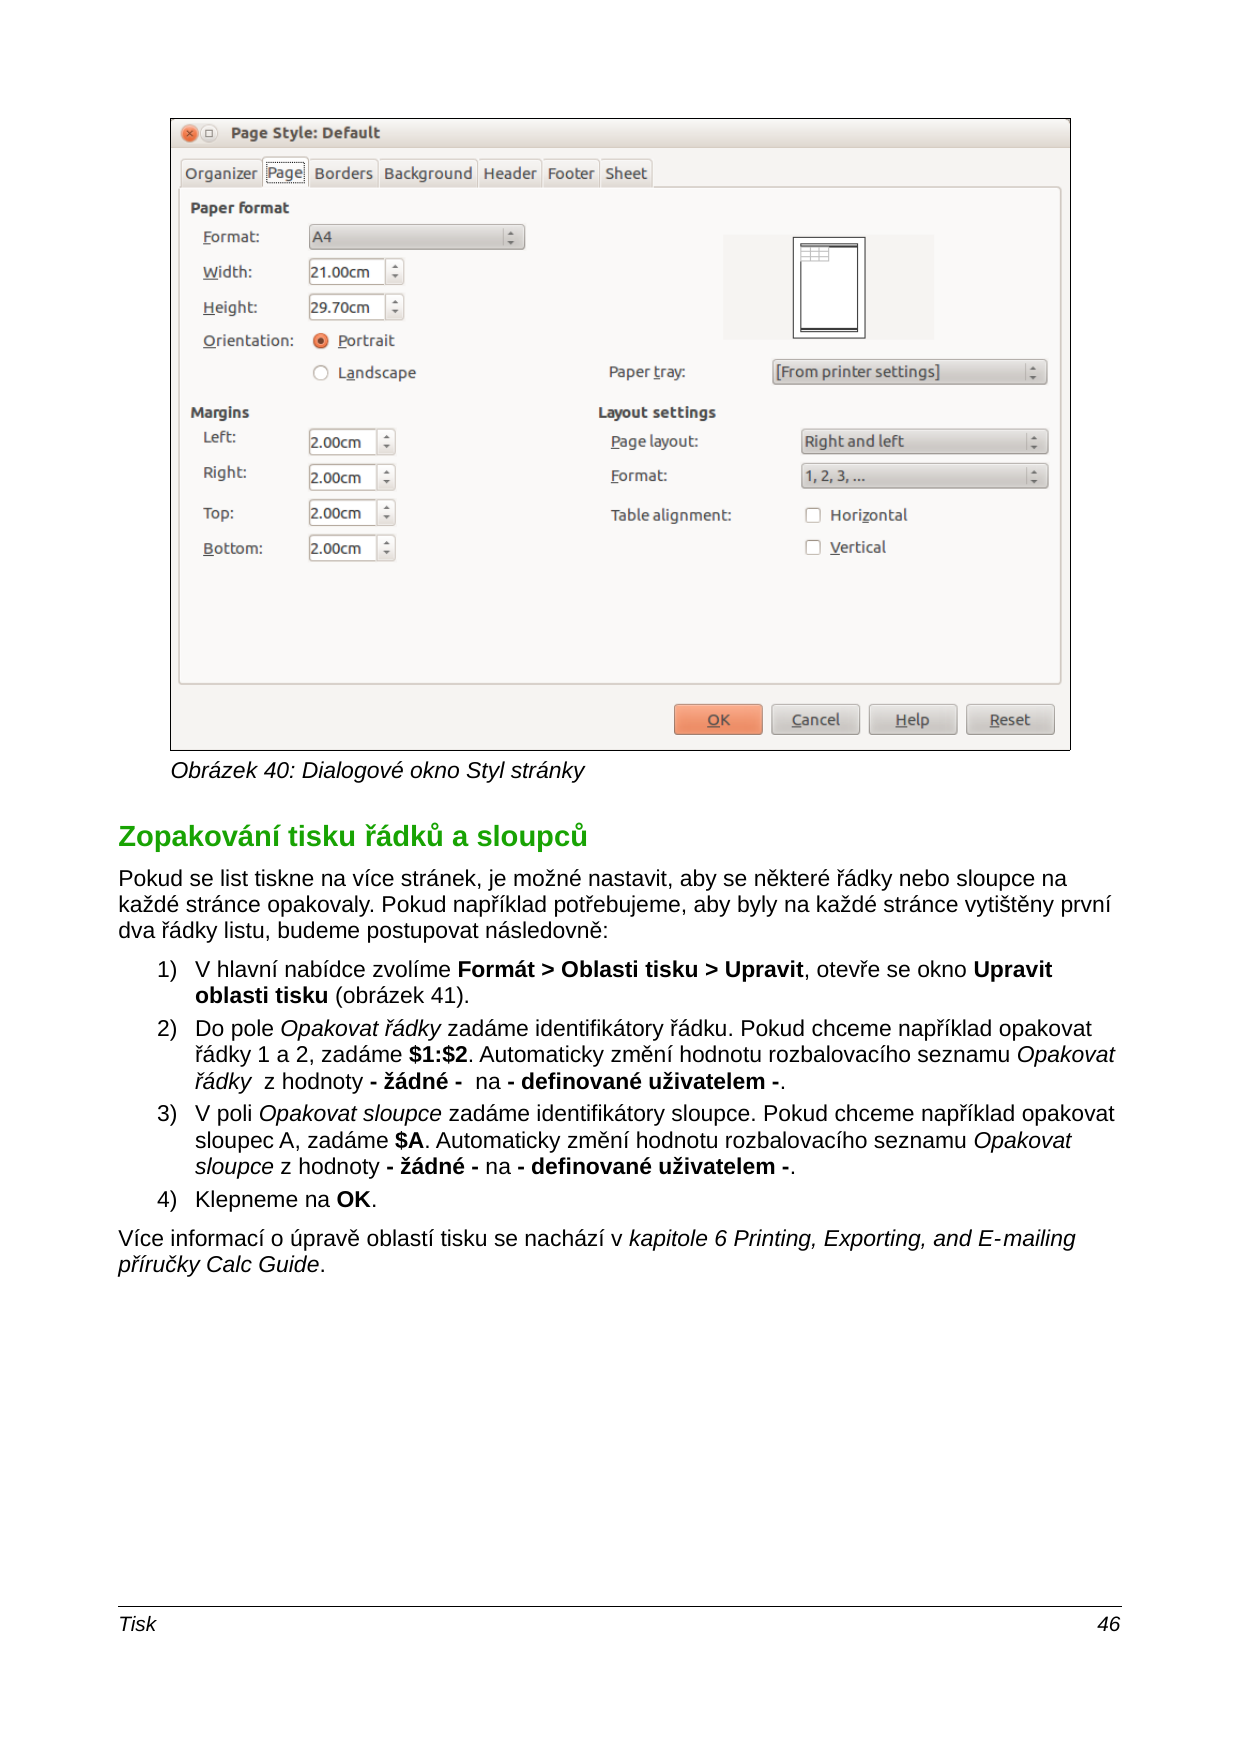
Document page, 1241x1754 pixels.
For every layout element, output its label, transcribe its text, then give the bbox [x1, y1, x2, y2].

list Do pole Opakovat řádky zadáme identifikátory řádku. Pokud chceme například opakovat řádky 1 a 2, zadáme $1:$2. Automaticky změní hodnotu rozbalovacího seznamu Opakovat řádky z hodnoty - žádné - na - definované uživatelem -. [177, 1015, 1122, 1094]
list V hlavní nabídce zvolíme Formát > Oblasti tisku > Upravit, otevře se okno Upravit oblasti tisku (obrázek 41). [177, 956, 1122, 1009]
list V poli Opakovat sloupce zadáme identifikátory sloupce. Pokud chceme například opakovat sloupec A, zadáme $A. Automaticky změní hodnotu rozbalovacího seznamu Opakovat sloupce z hodnoty - žádné - na - definované uživatelem -. [177, 1100, 1122, 1179]
text Pokud se list tiskne na více stránek, je možné nastavit, aby se některé řádky nebo sloupce na každé stránce opakovaly. Pokud například potřebujeme, aby byly na každé stránce vytištěny první dva řádky listu, budeme postupovat následovně: [118, 864, 1122, 943]
text Obrázek 40: Dialogové okno Styl stránky [170, 757, 1070, 783]
picture [171, 119, 1070, 750]
subtitle Zopakování tisku řádků a sloupců [118, 818, 1122, 852]
list Klepneme na OK. [177, 1186, 1122, 1212]
text Více informací o úpravě oblastí tisku se nachází v kapitole 6 Printing, Exporting, and E‑mailing příručky Calc Guide. [118, 1224, 1122, 1277]
